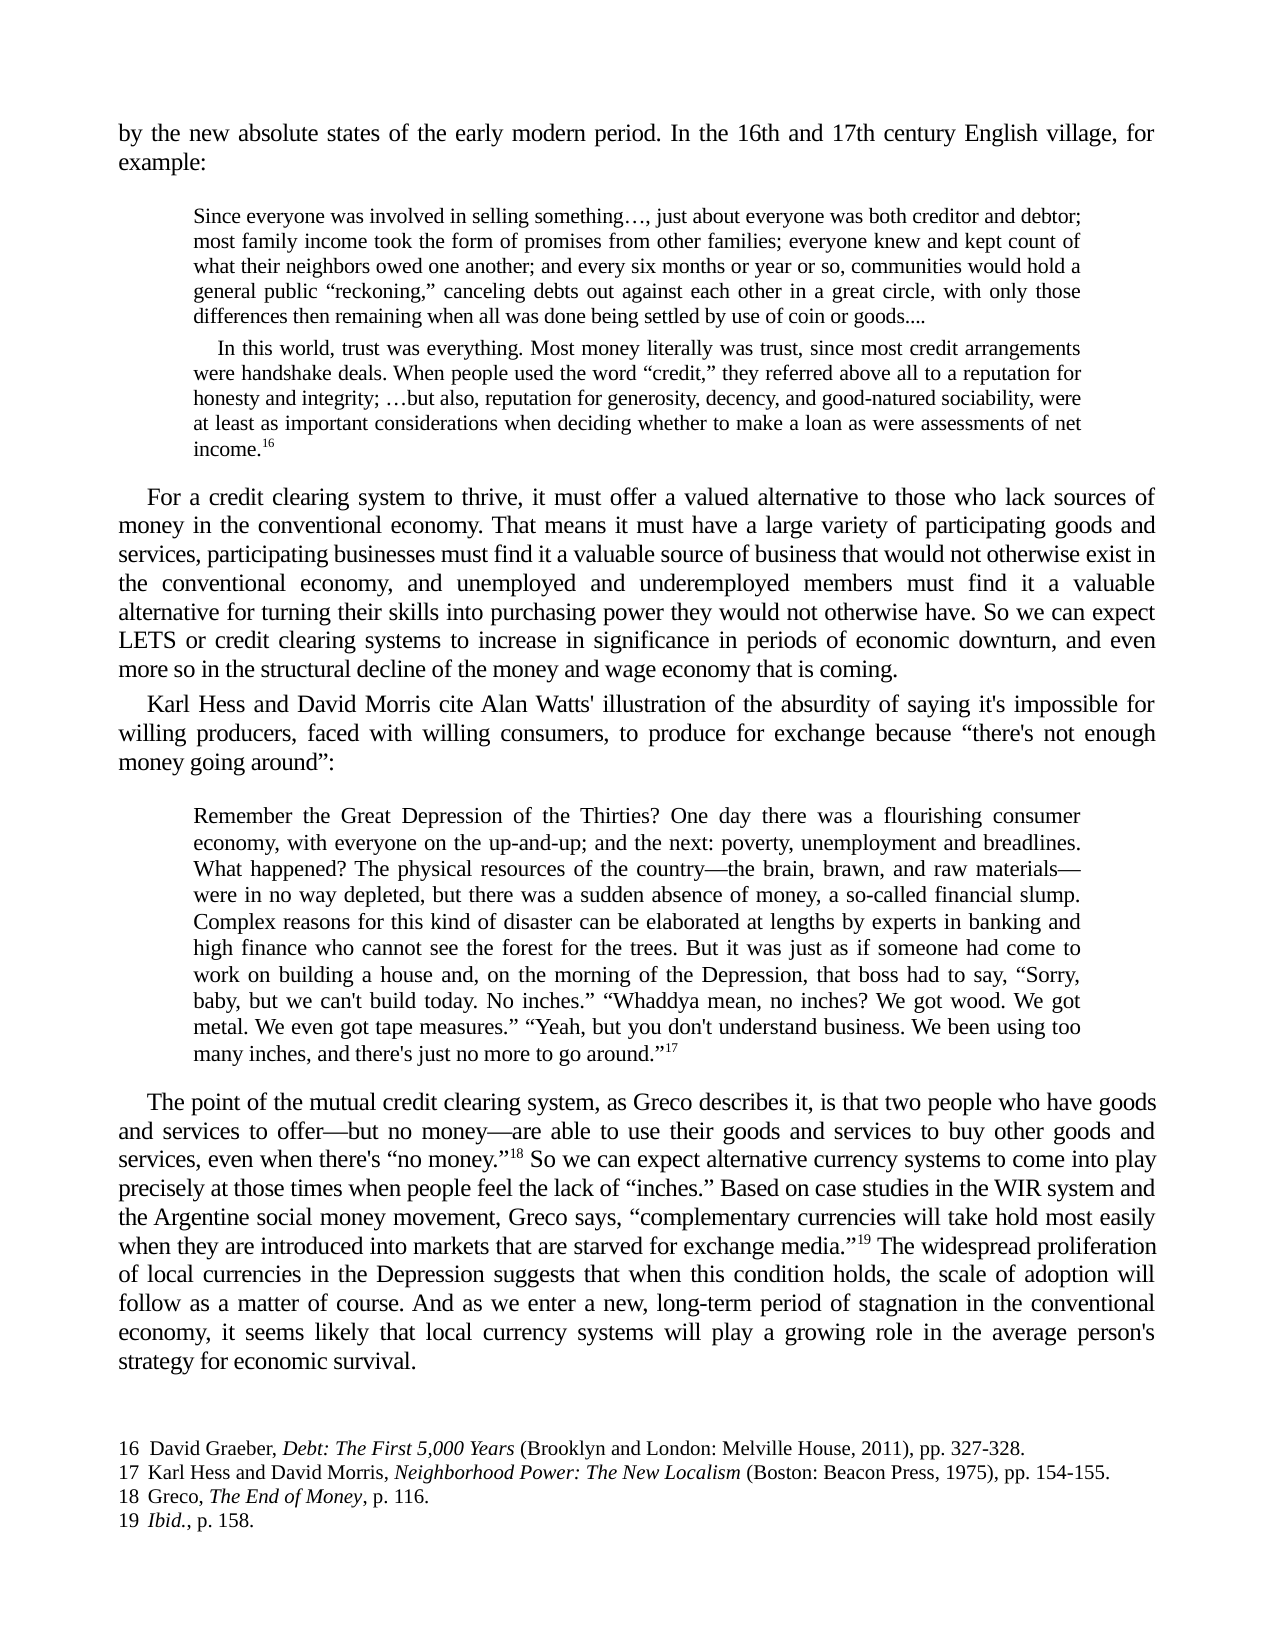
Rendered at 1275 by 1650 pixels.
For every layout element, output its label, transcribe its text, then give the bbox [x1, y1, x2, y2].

text David Graeber, Debt: The First 5,000 Years (Brooklyn and London: Melville House, 2011), pp. 327-328. [118, 1436, 1157, 1460]
text In this world, trust was everything. Most money literally was trust, since most credit arrangements were handshake deals. When people used the word “credit,” they referred above all to a reputation for honesty and integrity; …but also, reputation for generosity, decency, and good-natured sociability, were at least as important considerations when deciding whether to make a loan as were assessments of net income. [193, 335, 1082, 461]
text For a credit clearing system to thrive, it must offer a valued alternative to those who lack sources of money in the conventional economy. That means it must have a large variety of participating goods and services, participating businesses must find it a valuable source of business that would not otherwise exist in the conventional economy, and unemployed and underemployed members must find it a valuable alternative for turning their skills into purchasing power they would not otherwise have. So we can expect LETS or credit clearing systems to increase in significance in periods of economic downturn, and even more so in the structural decline of the money and wage economy that is coming. [118, 482, 1157, 683]
text by the new absolute states of the early modern period. In the 16th and 17th century English village, for example: [118, 118, 1157, 176]
text Remember the Great Depression of the Thirties? One day there was a flourishing consumer economy, with everyone on the up-and-up; and the next: poverty, unemployment and breadlines. What happened? The physical resources of the country—the brain, brawn, and raw materials—were in no way depleted, but there was a sudden absence of money, a so-called financial slump. Complex reasons for this kind of disaster can be elaborated at lengths by experts in banking and high finance who cannot see the forest for the trees. But it was just as if someone had come to work on building a house and, on the morning of the Depression, that boss had to say, “Sorry, baby, but we can't build today. No inches.” “Whaddya mean, no inches? We got wood. We got metal. We even got tape measures.” “Yeah, but you don't understand business. We been using too many inches, and there's just no more to go around.” [193, 802, 1082, 1066]
text The point of the mutual credit clearing system, as Greco describes it, is that two people who have goods and services to offer—but no money—are able to use their goods and services to buy other goods and services, even when there's “no money.” So we can expect alternative currency systems to come into play precisely at those times when people feel the lack of “inches.” Based on case studies in the WIR system and the Argentine social money movement, Greco says, “complementary currencies will take hold most easily when they are introduced into markets that are starved for exchange media.” The widespread proliferation of local currencies in the Depression suggests that when this condition holds, the scale of adoption will follow as a matter of course. And as we enter a new, long-term period of stagnation in the conventional economy, it seems likely that local currency systems will play a growing role in the average person's strategy for economic survival. [118, 1087, 1157, 1374]
text Greco, The End of Money, p. 116. [118, 1484, 1157, 1508]
text Karl Hess and David Morris cite Alan Watts' illustration of the absurdity of saying it's impossible for willing producers, faced with willing consumers, to produce for exchange because “there's not enough money going around”: [118, 689, 1157, 775]
text Since everyone was involved in selling something…, just about everyone was both creditor and debtor; most family income took the form of promises from other families; everyone knew and kept count of what their neighbors owed one another; and every six months or year or so, communities would hold a general public “reckoning,” canceling debts out against each other in a great circle, with only those differences then remaining when all was done being settled by use of coin or goods.... [193, 203, 1082, 329]
text Ibid., p. 158. [118, 1508, 1157, 1532]
text Karl Hess and David Morris, Neighborhood Power: The New Localism (Boston: Beacon Press, 1975), pp. 154-155. [118, 1460, 1157, 1484]
